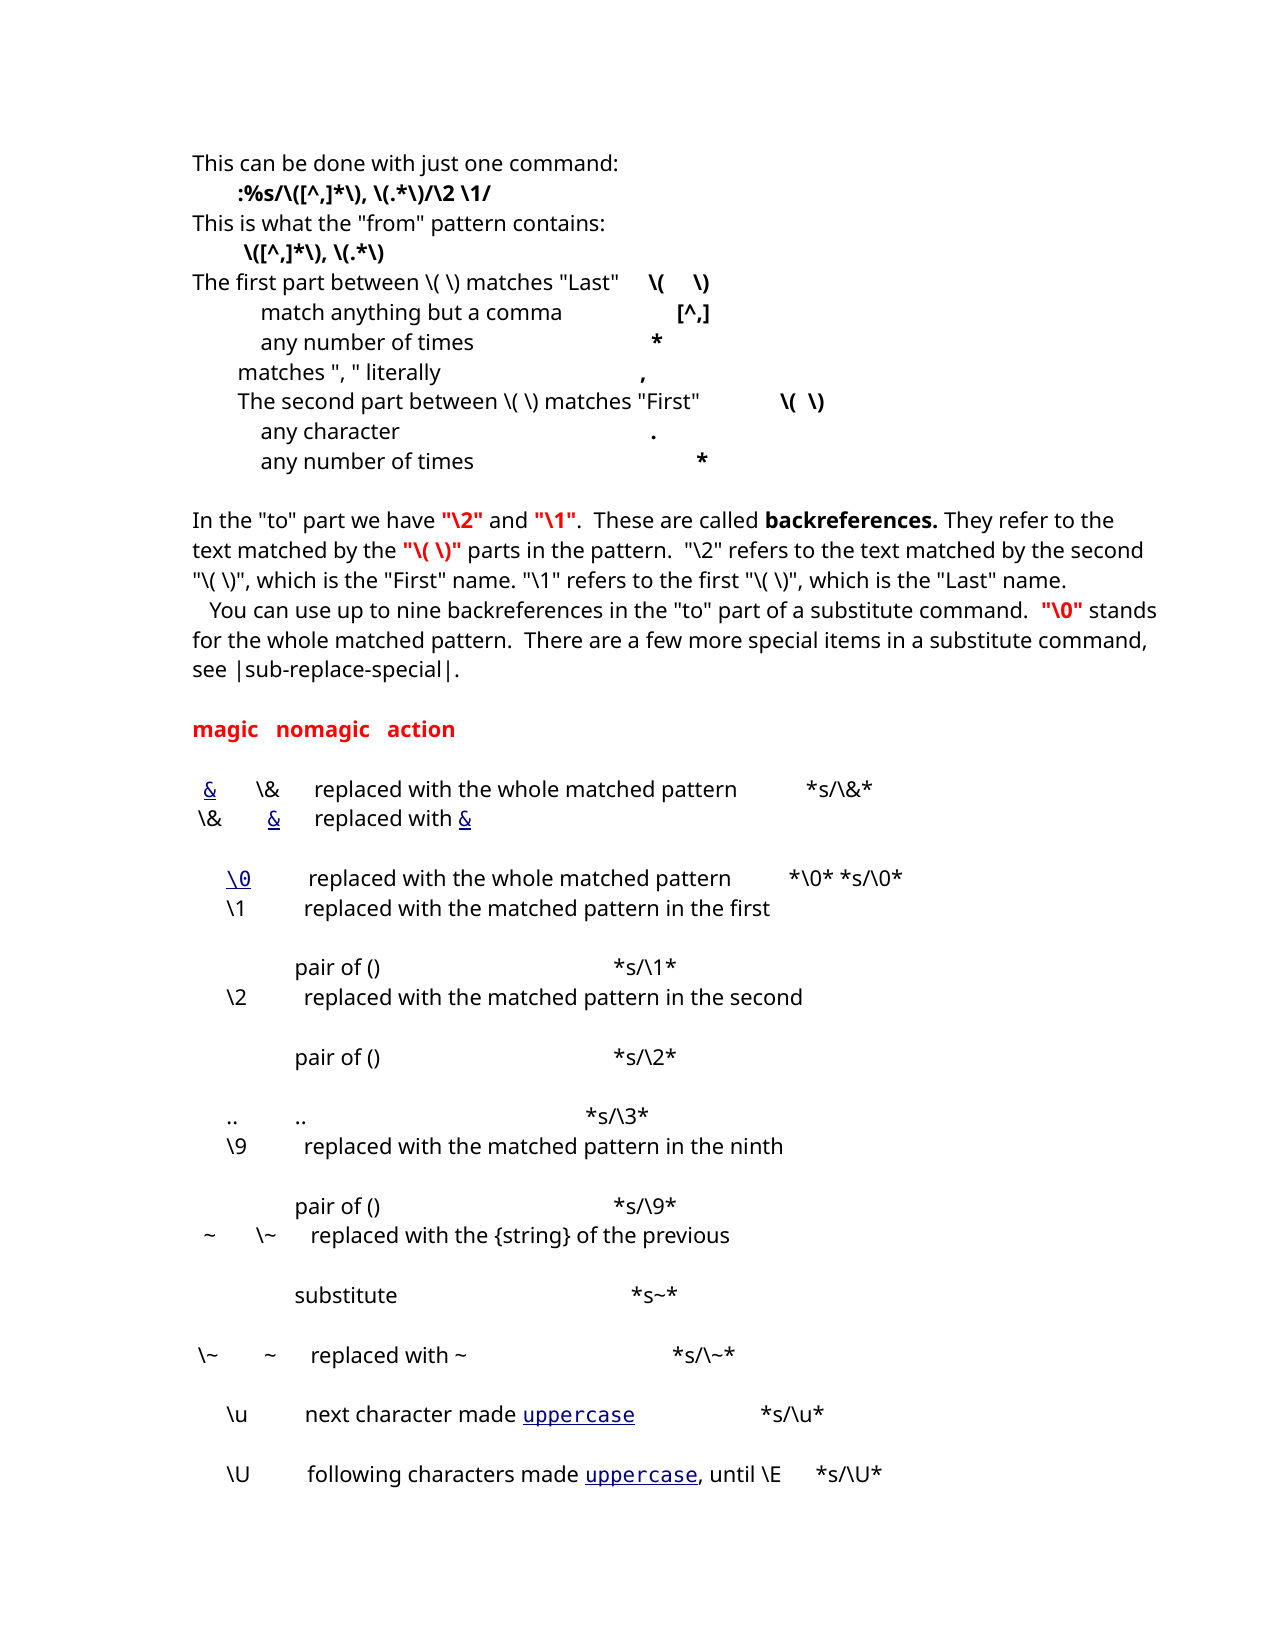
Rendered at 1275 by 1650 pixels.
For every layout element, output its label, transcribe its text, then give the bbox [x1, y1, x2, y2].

list \9 replaced with the matched pattern in the ninth [192, 1131, 1157, 1161]
list any number of times * [192, 446, 1157, 476]
list This can be done with just one command: [192, 148, 1157, 178]
list pair of () *s/\2* [192, 1042, 1157, 1071]
list \0 replaced with the whole matched pattern *\0* *s/\0* [192, 863, 1157, 893]
list pair of () *s/\1* [192, 952, 1157, 982]
list \([^,]*\), \(.*\) [192, 237, 1157, 267]
list You can use up to nine backreferences in the "to" part of a substitute command. "\0" stands for the whole matched pattern. There are a few more special items in a substitute command, see |sub-replace-special|. [192, 595, 1157, 684]
list .. .. *s/\3* [192, 1101, 1157, 1131]
list :%s/\([^,]*\), \(.*\)/\2 \1/ [192, 178, 1157, 207]
list In the "to" part we have "\2" and "\1". These are called backreferences. They refer to the text matched by the "\( \)" parts in the pattern. "\2" refers to the text matched by the second "\( \)", which is the "First" name. "\1" refers to the first "\( \)", which is the "Last" name. [192, 505, 1157, 595]
list \~ ~ replaced with ~ *s/\~* [192, 1339, 1157, 1369]
list ~ \~ replaced with the {string} of the previous [192, 1220, 1157, 1250]
list magic nomagic action [192, 714, 1157, 744]
list \2 replaced with the matched pattern in the second [192, 982, 1157, 1012]
list match anything but a comma [^,] [192, 297, 1157, 327]
list any number of times * [192, 327, 1157, 356]
list pair of () *s/\9* [192, 1191, 1157, 1220]
list & \& replaced with the whole matched pattern *s/\&* [192, 773, 1157, 803]
list \& & replaced with & [192, 803, 1157, 833]
list \u next character made uppercase *s/\u* [192, 1399, 1157, 1429]
list matches ", " literally , [192, 356, 1157, 386]
list any character . [192, 416, 1157, 446]
list The second part between \( \) matches "First" \( \) [192, 386, 1157, 416]
list The first part between \( \) matches "Last" \( \) [192, 267, 1157, 297]
list This is what the "from" pattern contains: [192, 207, 1157, 237]
list \U following characters made uppercase, until \E *s/\U* [192, 1459, 1157, 1488]
list \1 replaced with the matched pattern in the first [192, 893, 1157, 922]
list substitute *s~* [192, 1280, 1157, 1310]
